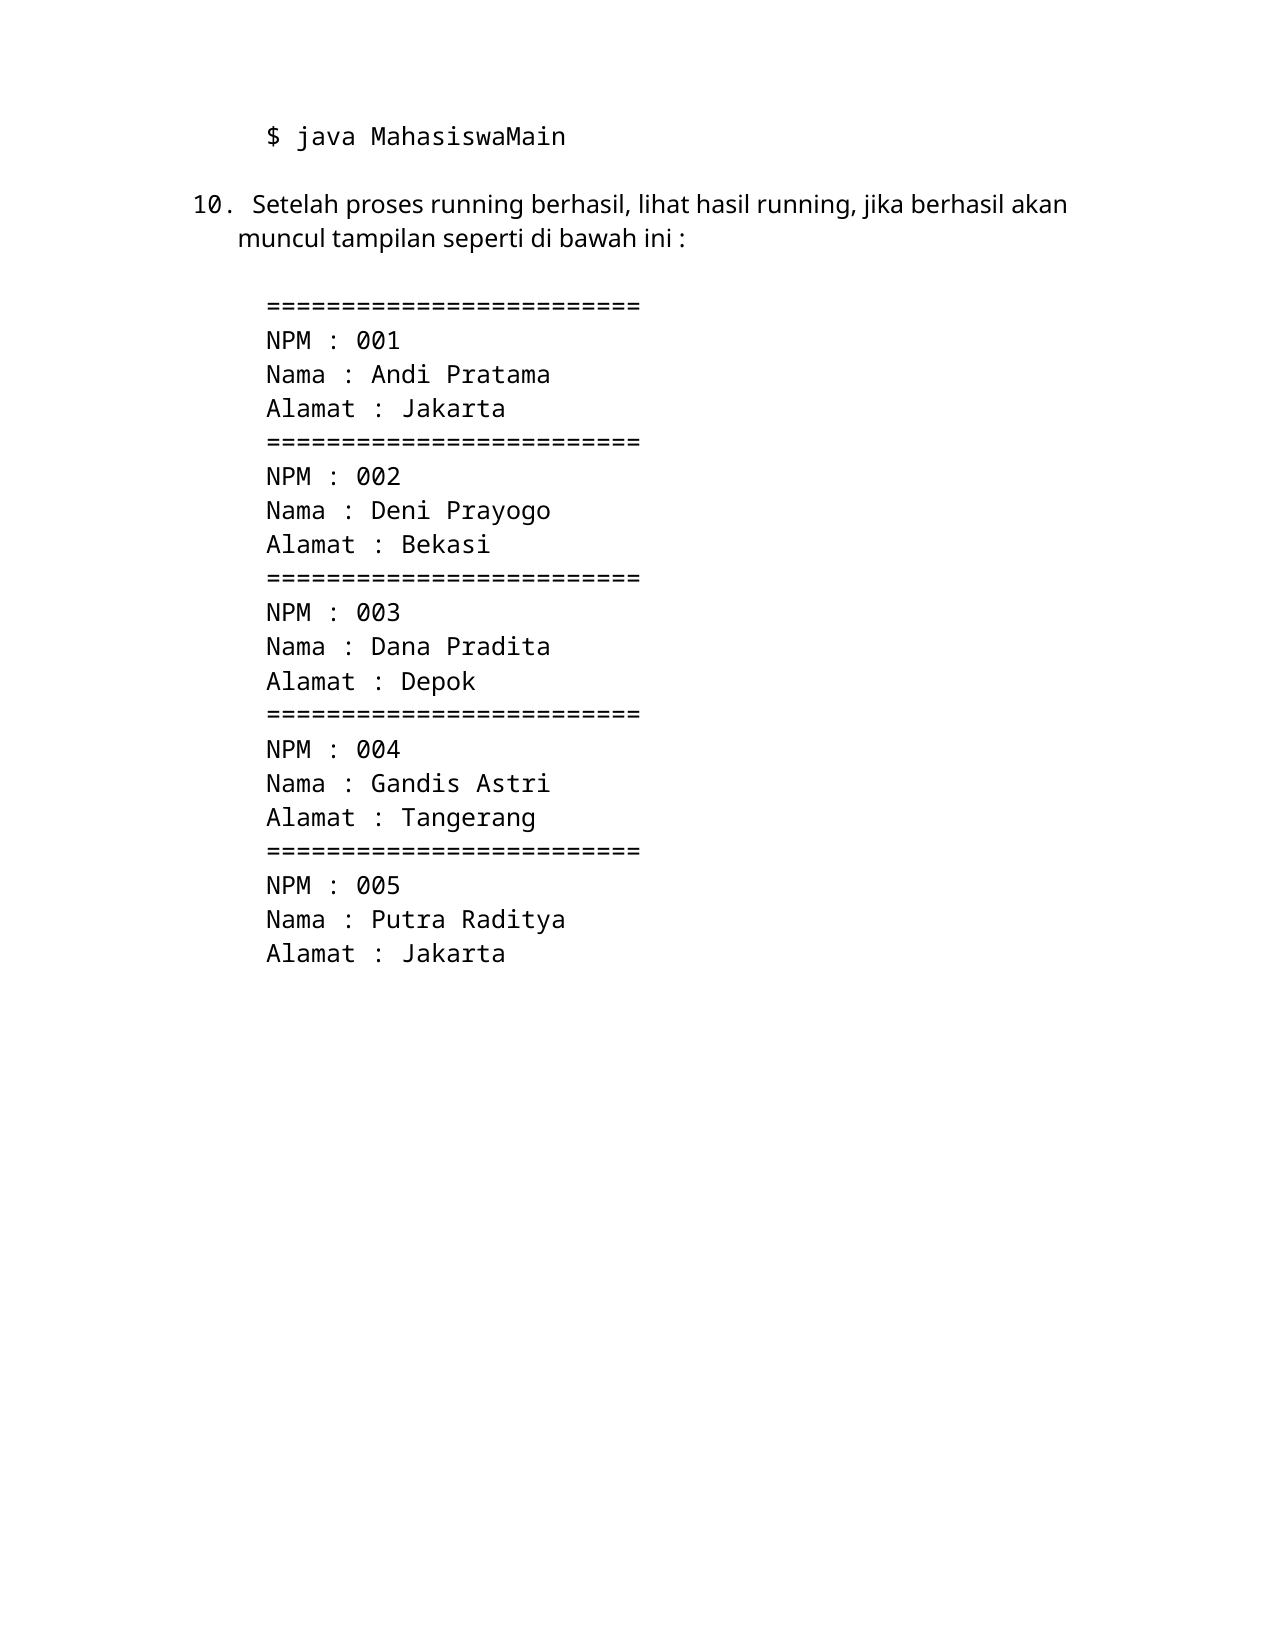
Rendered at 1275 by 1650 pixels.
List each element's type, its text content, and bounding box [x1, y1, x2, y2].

text ========================= [118, 697, 1157, 731]
text ========================= [118, 425, 1157, 459]
text Alamat : Jakarta [118, 936, 1157, 970]
text Alamat : Tangerang [118, 799, 1157, 833]
text NPM : 001 [118, 322, 1157, 357]
text Nama : Gandis Astri [118, 765, 1157, 799]
text Alamat : Depok [118, 663, 1157, 697]
text Nama : Andi Pratama [118, 357, 1157, 391]
text Nama : Dana Pradita [118, 629, 1157, 663]
text Alamat : Bekasi [118, 527, 1157, 561]
text Nama : Putra Raditya [118, 902, 1157, 936]
text NPM : 003 [118, 595, 1157, 629]
text NPM : 002 [118, 459, 1157, 493]
text ========================= [118, 833, 1157, 867]
text $ java MahasiswaMain 10. Setelah proses running berhasil, lihat hasil running, jika berhasil akan [118, 118, 1157, 220]
text Nama : Deni Prayogo [118, 493, 1157, 527]
text Alamat : Jakarta [118, 391, 1157, 425]
text ========================= [118, 561, 1157, 595]
text NPM : 004 [118, 731, 1157, 765]
text muncul tampilan seperti di bawah ini : ========================= [118, 220, 1157, 322]
text NPM : 005 [118, 867, 1157, 902]
